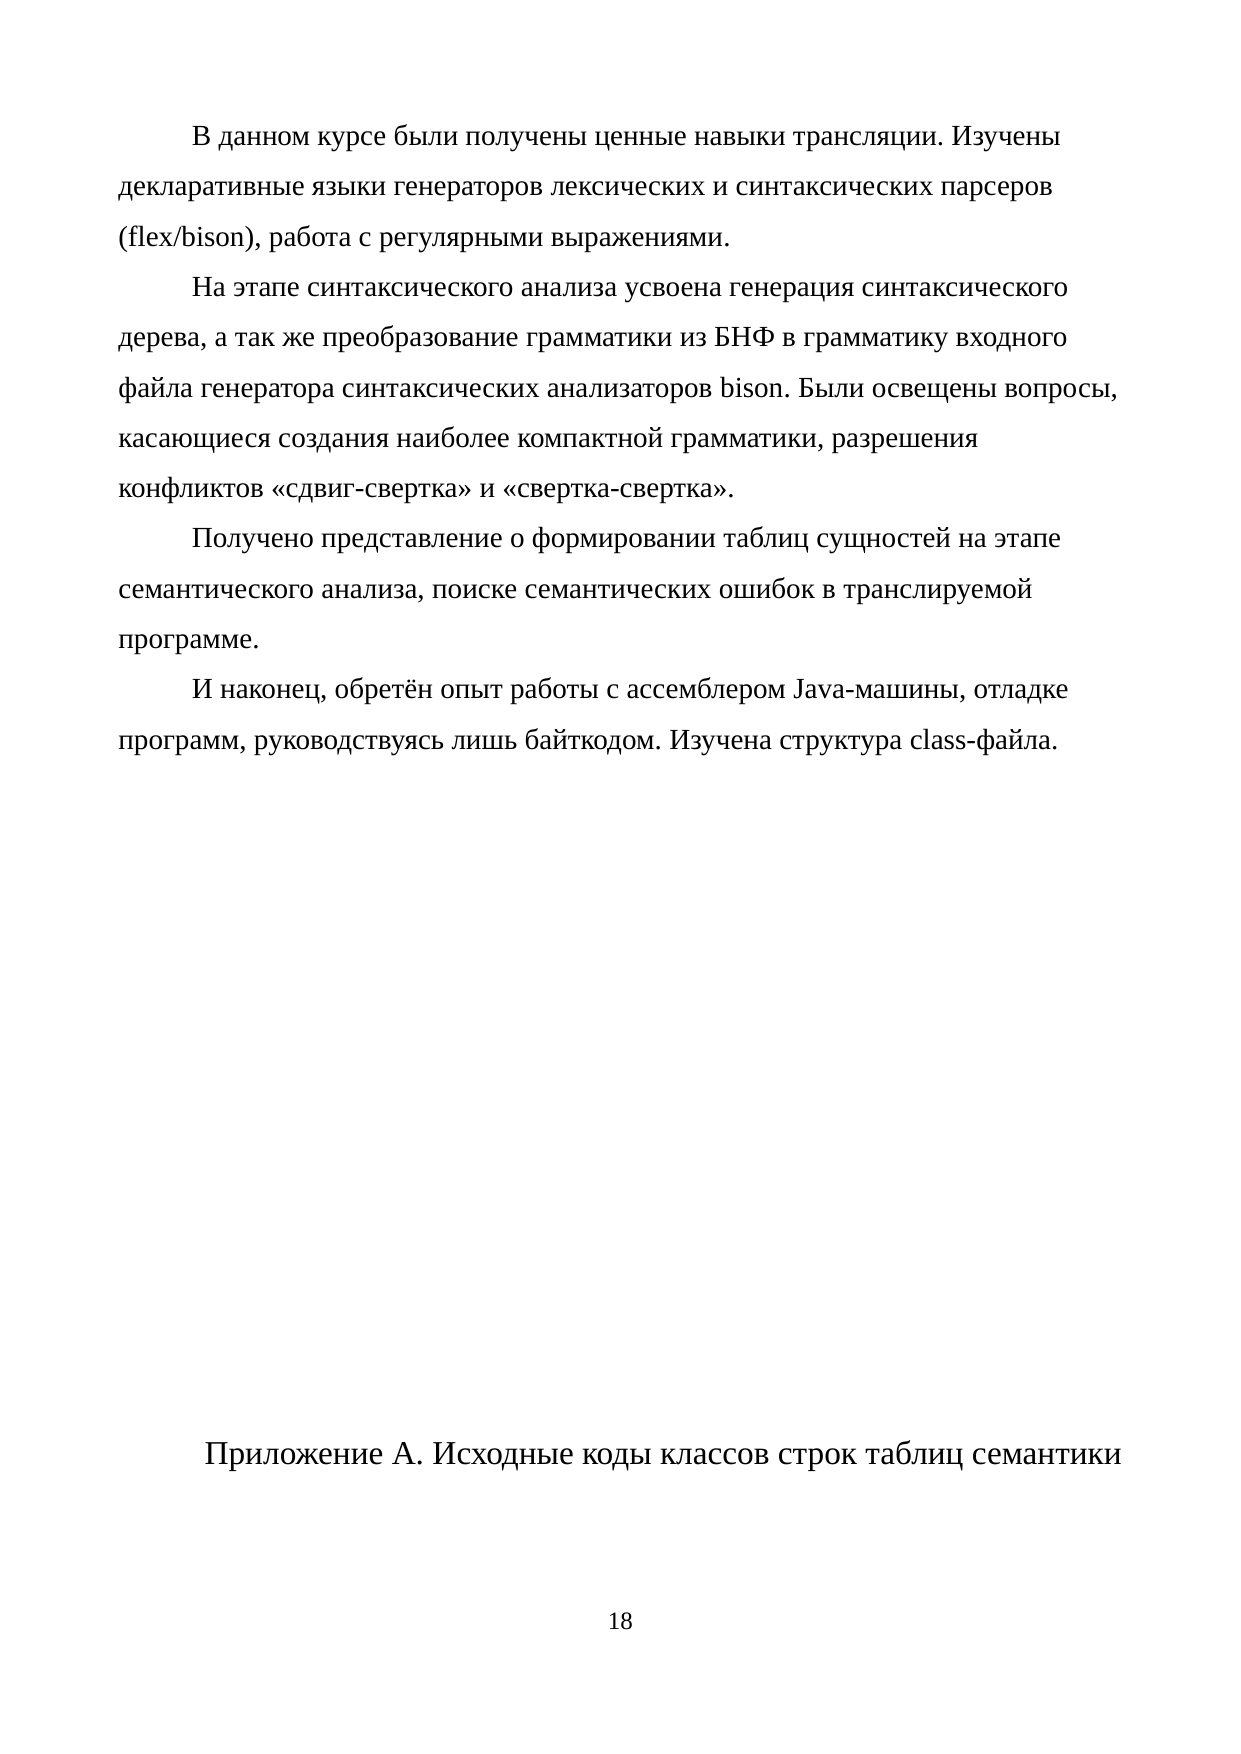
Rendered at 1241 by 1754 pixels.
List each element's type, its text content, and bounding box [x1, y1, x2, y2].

text И наконец, обретён опыт работы с ассемблером Java-машины, отладке программ, руководствуясь лишь байткодом. Изучена структура class-файла. [118, 672, 1122, 755]
text Получено представление о формировании таблиц сущностей на этапе семантического анализа, поиске семантических ошибок в транслируемой программе. [118, 521, 1122, 655]
text Приложение А. Исходные коды классов строк таблиц семантики [118, 1433, 1122, 1472]
text На этапе синтаксического анализа усвоена генерация синтаксического дерева, а так же преобразование грамматики из БНФ в грамматику входного файла генератора синтаксических анализаторов bison. Были освещены вопросы, касающиеся создания наиболее компактной грамматики, разрешения конфликтов «сдвиг-свертка» и «свертка-свертка». [118, 269, 1122, 504]
text В данном курсе были получены ценные навыки трансляции. Изучены декларативные языки генераторов лексических и синтаксических парсеров (flex/bison), работа с регулярными выражениями. [118, 118, 1122, 252]
